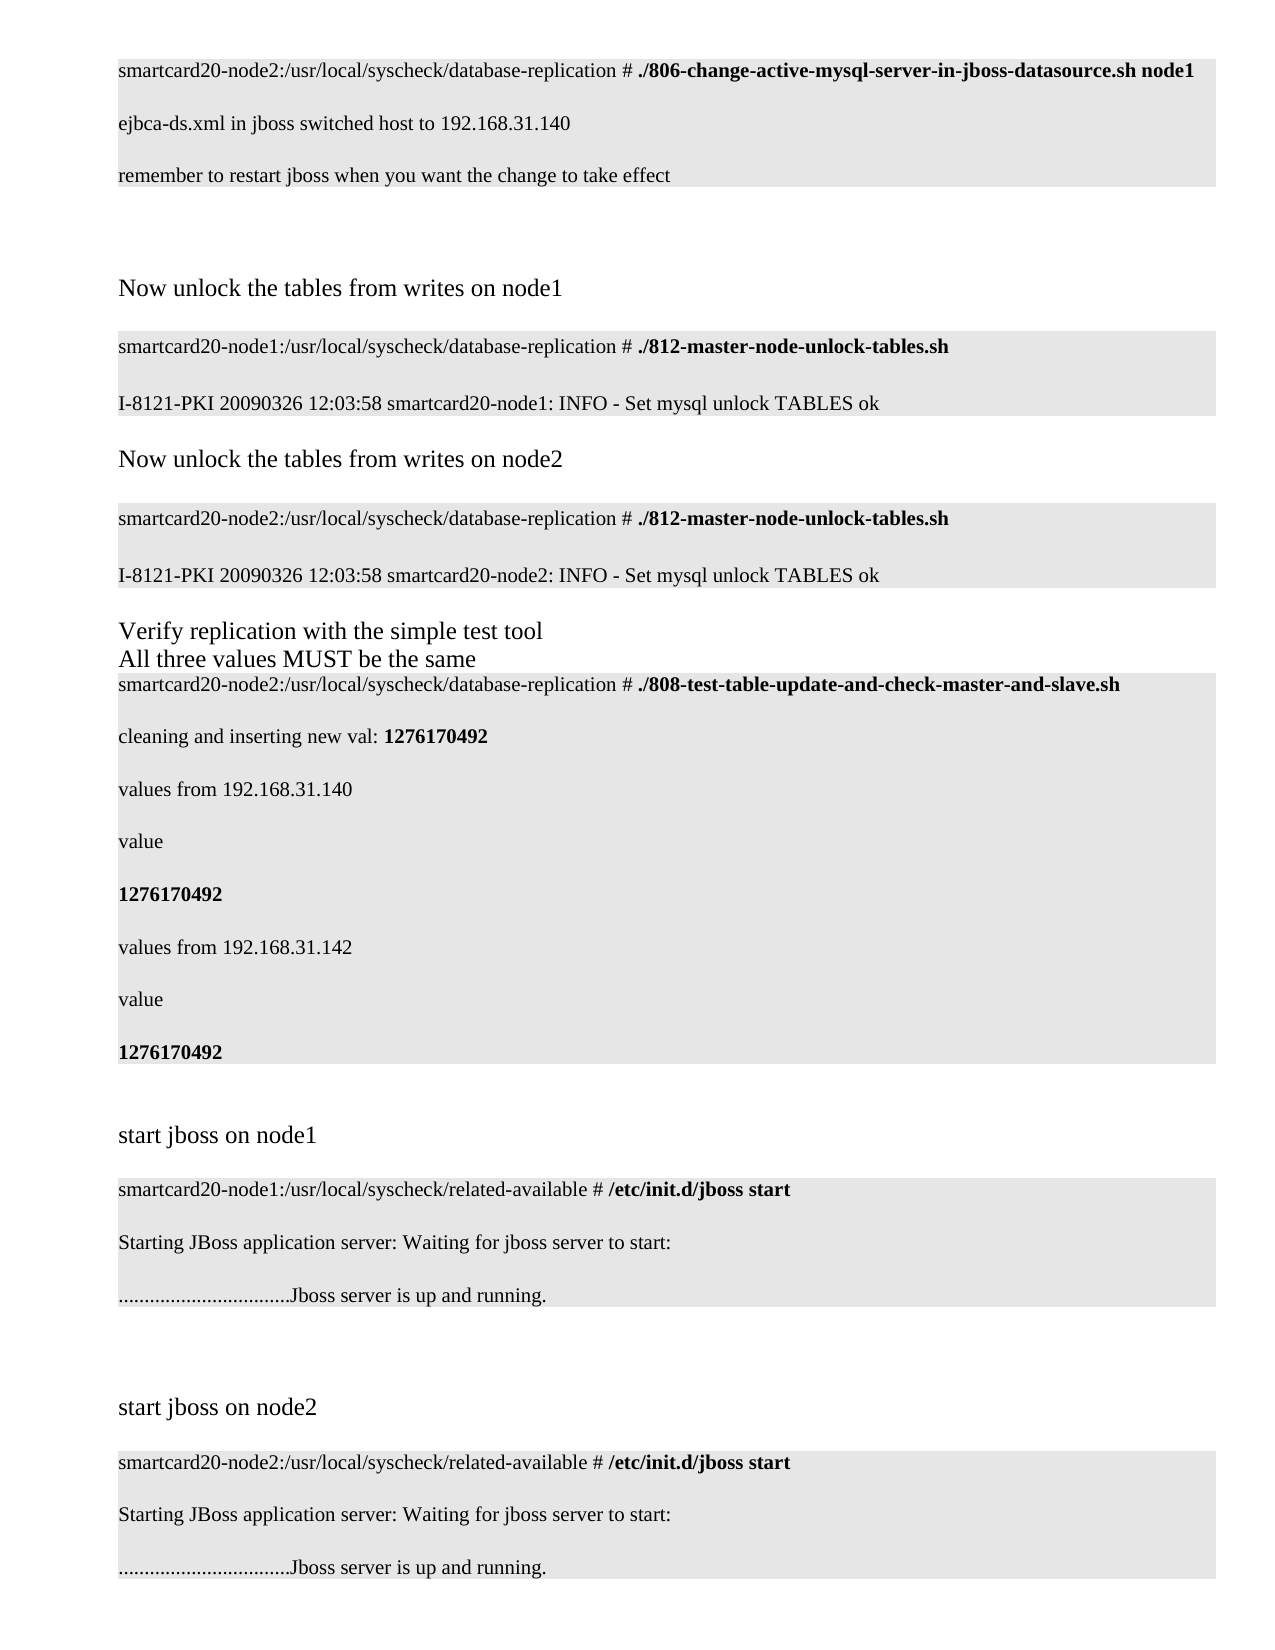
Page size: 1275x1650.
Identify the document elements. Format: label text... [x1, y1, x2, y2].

text 1276170492 [118, 883, 1216, 906]
text smartcard20-node2:/usr/local/syscheck/database-replication # ./812-master-node-unlock-tables.sh [118, 503, 1216, 531]
text smartcard20-node2:/usr/local/syscheck/database-replication # ./806-change-active-mysql-server-in-jboss-datasource.sh node1 [118, 59, 1216, 82]
text smartcard20-node1:/usr/local/syscheck/database-replication # ./812-master-node-unlock-tables.sh [118, 331, 1216, 359]
text cleaning and inserting new val: 1276170492 [118, 725, 1216, 748]
text .................................Jboss server is up and running. [118, 1556, 1216, 1579]
text Starting JBoss application server: Waiting for jboss server to start: [118, 1503, 1216, 1526]
text remember to restart jboss when you want the change to take effect [118, 164, 1216, 187]
text Verify replication with the simple test tool [118, 617, 1216, 645]
text 1276170492 [118, 1041, 1216, 1064]
text Now unlock the tables from writes on node1 [118, 274, 1216, 302]
text ejbca-ds.xml in jboss switched host to 192.168.31.140 [118, 112, 1216, 135]
text smartcard20-node2:/usr/local/syscheck/database-replication # ./808-test-table-update-and-check-master-and-slave.sh [118, 673, 1216, 696]
text I-8121-PKI 20090326 12:03:58 smartcard20-node2: INFO - Set mysql unlock TABLES ok [118, 560, 1216, 588]
text Now unlock the tables from writes on node2 [118, 446, 1216, 473]
text .................................Jboss server is up and running. [118, 1283, 1216, 1307]
text smartcard20-node2:/usr/local/syscheck/related-available # /etc/init.d/jboss start [118, 1451, 1216, 1474]
text start jboss on node1 [118, 1121, 1216, 1149]
text start jboss on node2 [118, 1393, 1216, 1421]
text values from 192.168.31.142 [118, 936, 1216, 959]
text values from 192.168.31.140 [118, 778, 1216, 801]
text All three values MUST be the same [118, 645, 1216, 673]
text smartcard20-node1:/usr/local/syscheck/related-available # /etc/init.d/jboss start [118, 1178, 1216, 1201]
text value [118, 988, 1216, 1011]
text Starting JBoss application server: Waiting for jboss server to start: [118, 1231, 1216, 1254]
text value [118, 830, 1216, 853]
text I-8121-PKI 20090326 12:03:58 smartcard20-node1: INFO - Set mysql unlock TABLES ok [118, 388, 1216, 416]
